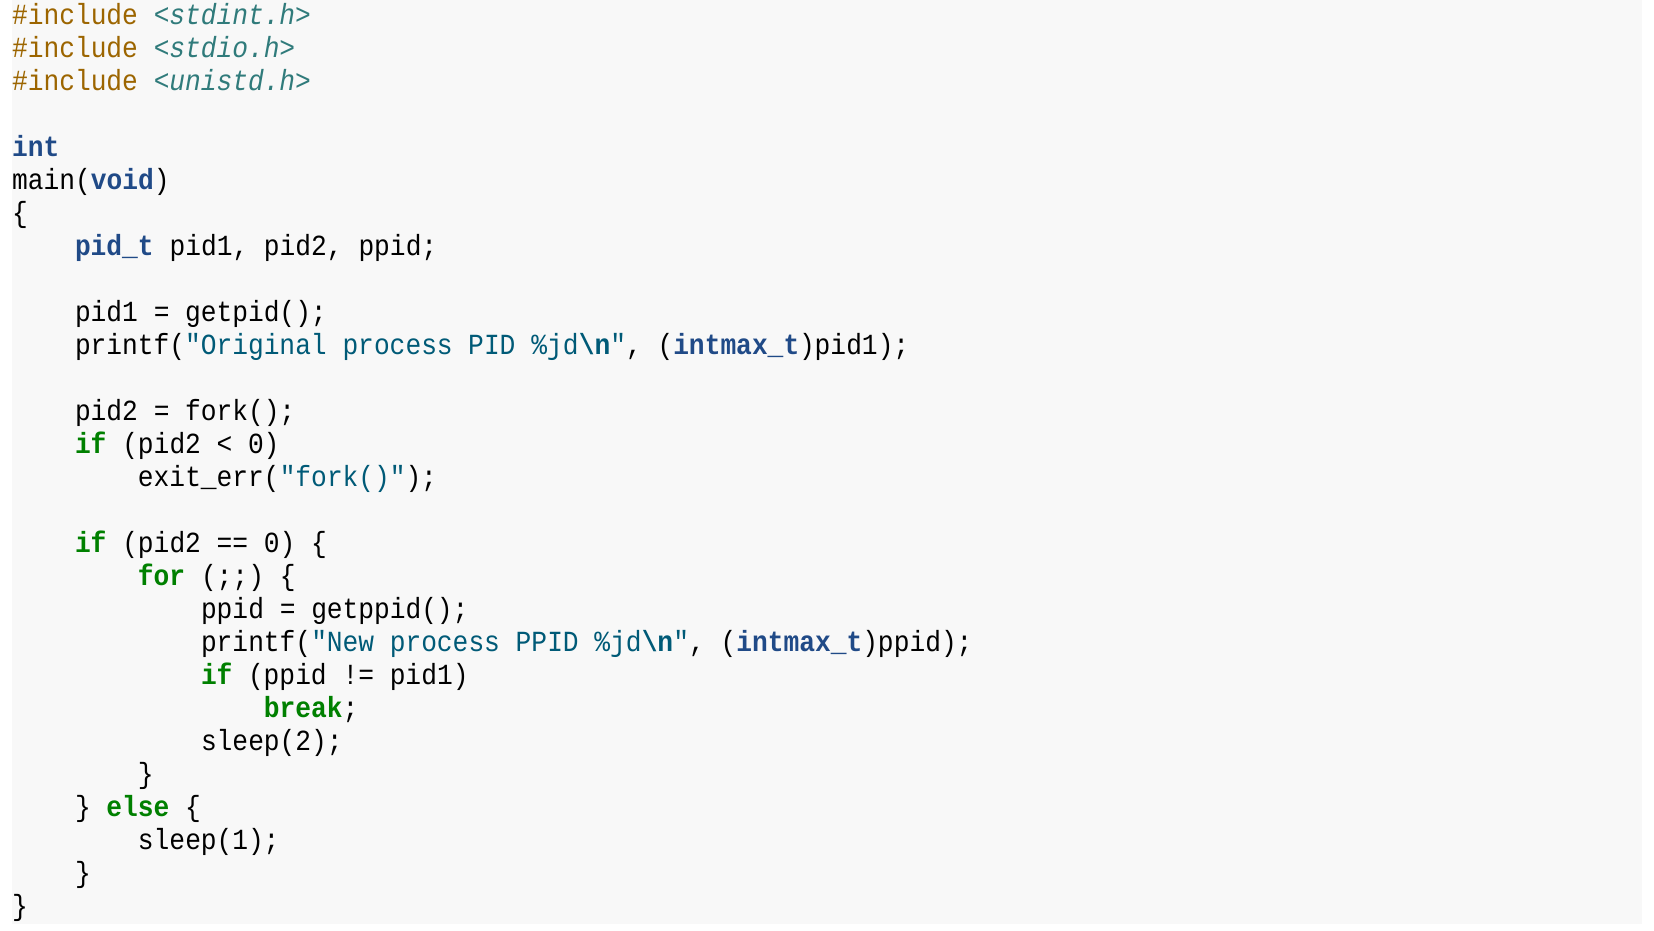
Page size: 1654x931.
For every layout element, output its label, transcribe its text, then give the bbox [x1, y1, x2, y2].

text ppid = getppid(); [12, 594, 1642, 627]
text pid_t pid1, pid2, ppid; [12, 231, 1642, 264]
text pid2 = fork(); [12, 396, 1642, 429]
text } else { [12, 792, 1642, 826]
text sleep(1); [12, 826, 1642, 858]
text } [12, 858, 1642, 892]
text exit_err("fork()"); [12, 462, 1642, 495]
text #include <unistd.h> [12, 66, 1642, 99]
text printf("Original process PID %jd\n", (intmax_t)pid1); [12, 330, 1642, 363]
text #include <stdio.h> [12, 33, 1642, 66]
text if (ppid != pid1) [12, 660, 1642, 693]
text { [12, 198, 1642, 231]
text #include <stdint.h> [12, 0, 1642, 33]
text sleep(2); [12, 726, 1642, 759]
text } [12, 759, 1642, 792]
text break; [12, 693, 1642, 726]
text main(void) [12, 165, 1642, 198]
text if (pid2 < 0) [12, 429, 1642, 462]
text pid1 = getpid(); [12, 297, 1642, 330]
text if (pid2 == 0) { [12, 528, 1642, 561]
text int [12, 132, 1642, 165]
text for (;;) { [12, 561, 1642, 594]
text printf("New process PPID %jd\n", (intmax_t)ppid); [12, 627, 1642, 660]
text } [12, 892, 1642, 924]
